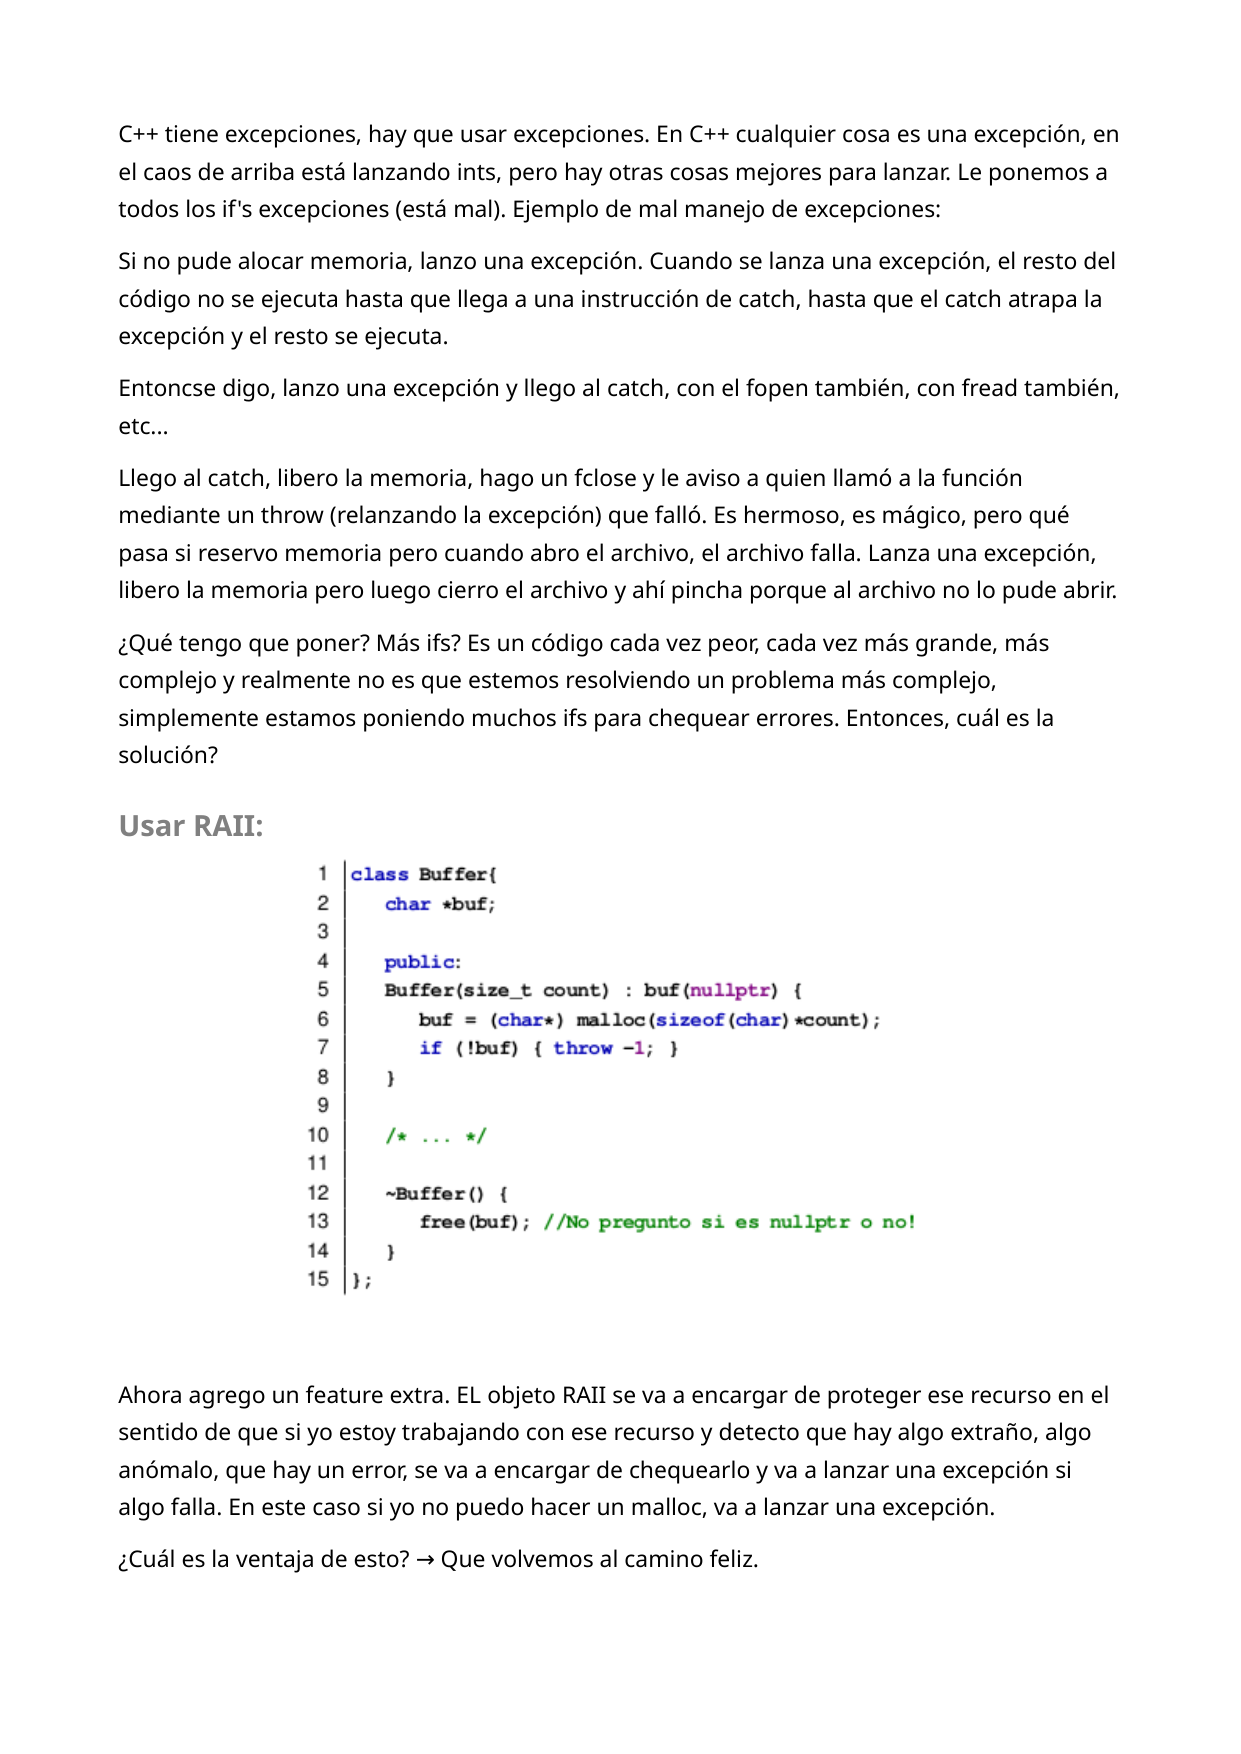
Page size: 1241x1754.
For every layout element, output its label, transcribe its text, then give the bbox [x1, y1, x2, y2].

subtitle Usar RAII: [118, 806, 1122, 845]
text Llego al catch, libero la memoria, hago un fclose y le aviso a quien llamó a la función mediante un throw (relanzando la excepción) que falló. Es hermoso, es mágico, pero qué pasa si reservo memoria pero cuando abro el archivo, el archivo falla. Lanza una excepción, libero la memoria pero luego cierro el archivo y ahí pincha porque al archivo no lo pude abrir. [118, 462, 1122, 606]
text ¿Cuál es la ventaja de esto? → Que volvemos al camino feliz. [118, 1543, 1122, 1574]
text Entoncse digo, lanzo una excepción y llego al catch, con el fopen también, con fread también, etc... [118, 372, 1122, 441]
text Ahora agrego un feature extra. EL objeto RAII se va a encargar de proteger ese recurso en el sentido de que si yo estoy trabajando con ese recurso y detecto que hay algo extraño, algo anómalo, que hay un error, se va a encargar de chequearlo y va a lanzar una excepción si algo falla. En este caso si yo no puedo hacer un malloc, va a lanzar una excepción. [118, 1379, 1122, 1522]
text Si no pude alocar memoria, lanzo una excepción. Cuando se lanza una excepción, el resto del código no se ejecuta hasta que llega a una instrucción de catch, hasta que el catch atrapa la excepción y el resto se ejecuta. [118, 245, 1122, 351]
picture [299, 857, 942, 1297]
text ¿Qué tengo que poner? Más ifs? Es un código cada vez peor, cada vez más grande, más complejo y realmente no es que estemos resolviendo un problema más complejo, simplemente estamos poniendo muchos ifs para chequear errores. Entonces, cuál es la solución? [118, 626, 1122, 770]
text C++ tiene excepciones, hay que usar excepciones. En C++ cualquier cosa es una excepción, en el caos de arriba está lanzando ints, pero hay otras cosas mejores para lanzar. Le ponemos a todos los if's excepciones (está mal). Ejemplo de mal manejo de excepciones: [118, 118, 1122, 224]
